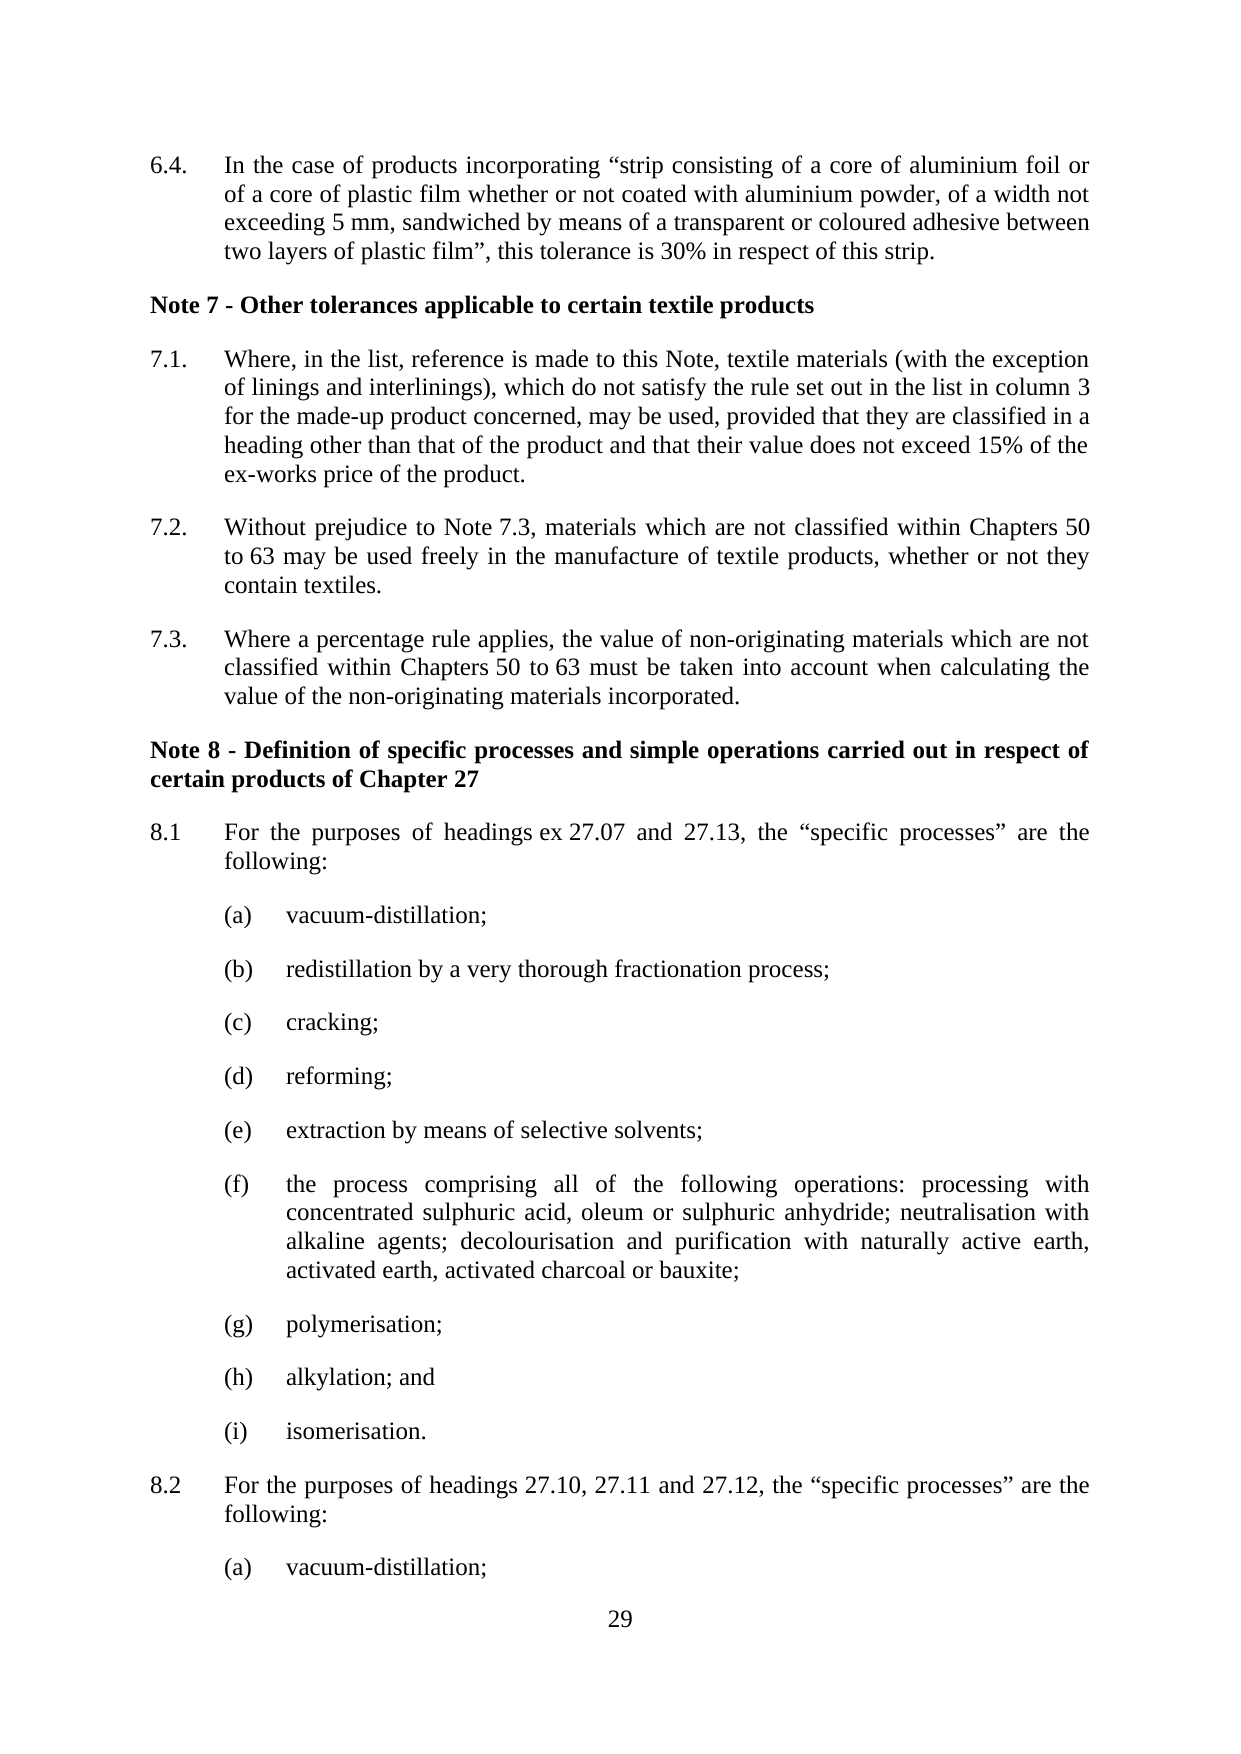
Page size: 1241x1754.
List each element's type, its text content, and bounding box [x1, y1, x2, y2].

text (f) the process comprising all of the following operations: processing with concentrated sulphuric acid, oleum or sulphuric anhydride; neutralisation with alkaline agents; decolourisation and purification with naturally active earth, activated earth, activated charcoal or bauxite; [224, 1169, 1090, 1284]
text (g) polymerisation; [224, 1309, 1090, 1337]
text 8.2 For the purposes of headings 27.10, 27.11 and 27.12, the “specific processes” are the following: [150, 1470, 1090, 1527]
text 7.1. Where, in the list, reference is made to this Note, textile materials (with the exception of linings and interlinings), which do not satisfy the rule set out in the list in column 3 for the made-up product concerned, may be used, provided that they are classified in a heading other than that of the product and that their value does not exceed 15% of the ex-works price of the product. [150, 344, 1090, 487]
text 8.1 For the purposes of headings ex 27.07 and 27.13, the “specific processes” are the following: [150, 817, 1090, 875]
text (a) vacuum-distillation; [224, 1552, 1090, 1581]
text (h) alkylation; and [224, 1362, 1090, 1391]
text Note 7 - Other tolerances applicable to certain textile products [150, 290, 1090, 319]
text Note 8 - Definition of specific processes and simple operations carried out in respect of certain products of Chapter 27 [150, 735, 1090, 792]
text 7.3. Where a percentage rule applies, the value of non-originating materials which are not classified within Chapters 50 to 63 must be taken into account when calculating the value of the non-originating materials incorporated. [150, 624, 1090, 710]
text (e) extraction by means of selective solvents; [224, 1115, 1090, 1144]
text (d) reforming; [224, 1061, 1090, 1090]
text (i) isomerisation. [224, 1416, 1090, 1445]
text 6.4. In the case of products incorporating “strip consisting of a core of aluminium foil or of a core of plastic film whether or not coated with aluminium powder, of a width not exceeding 5 mm, sandwiched by means of a transparent or coloured adhesive between two layers of plastic film”, this tolerance is 30% in respect of this strip. [150, 150, 1090, 265]
text 7.2. Without prejudice to Note 7.3, materials which are not classified within Chapters 50 to 63 may be used freely in the manufacture of textile products, whether or not they contain textiles. [150, 512, 1090, 599]
text (b) redistillation by a very thorough fractionation process; [224, 954, 1090, 982]
text (c) cracking; [224, 1007, 1090, 1036]
text (a) vacuum-distillation; [224, 900, 1090, 929]
